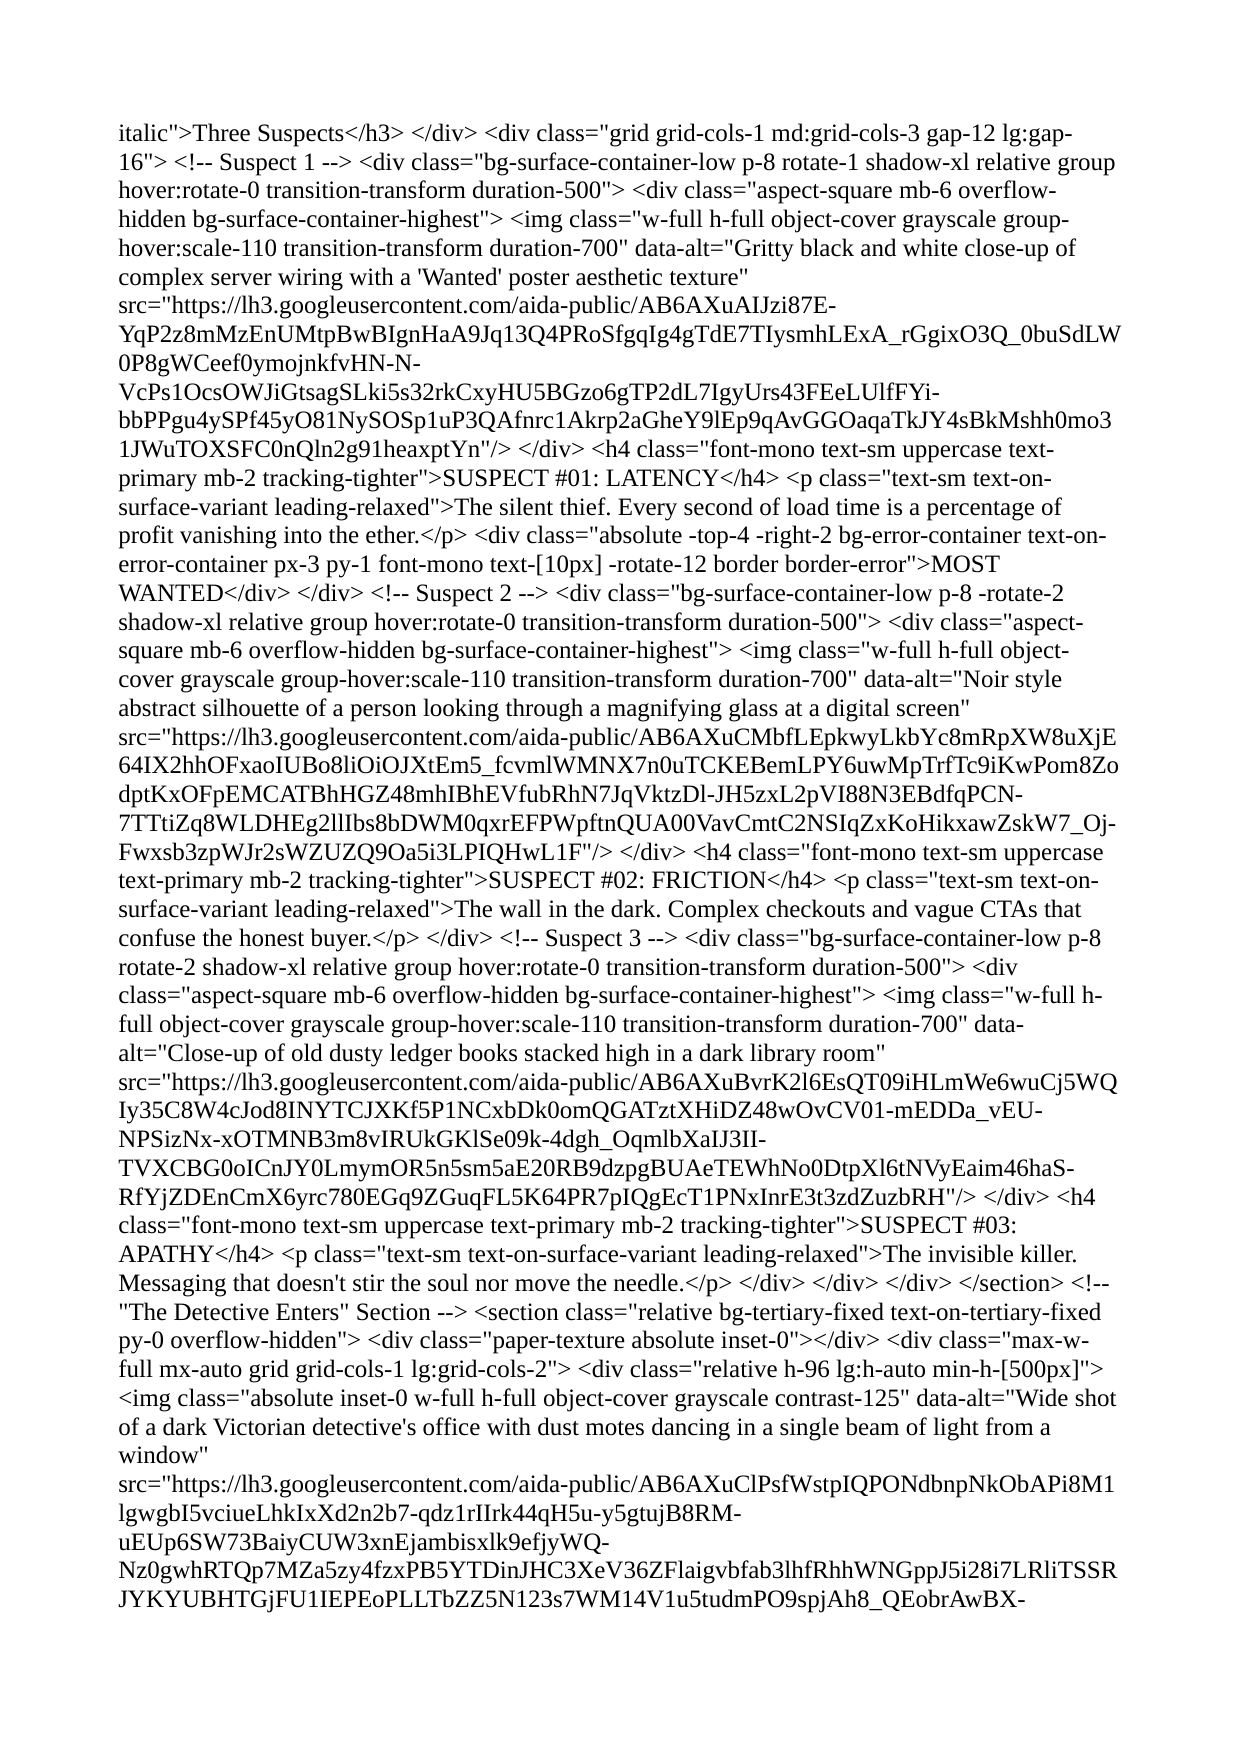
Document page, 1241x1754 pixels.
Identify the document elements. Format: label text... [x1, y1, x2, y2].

text italic">Three Suspects</h3> </div> <div class="grid grid-cols-1 md:grid-cols-3 gap-12 lg:gap-16"> <!-- Suspect 1 --> <div class="bg-surface-container-low p-8 rotate-1 shadow-xl relative group hover:rotate-0 transition-transform duration-500"> <div class="aspect-square mb-6 overflow-hidden bg-surface-container-highest"> <img class="w-full h-full object-cover grayscale group-hover:scale-110 transition-transform duration-700" data-alt="Gritty black and white close-up of complex server wiring with a 'Wanted' poster aesthetic texture" src="https://lh3.googleusercontent.com/aida-public/AB6AXuAIJzi87E-YqP2z8mMzEnUMtpBwBIgnHaA9Jq13Q4PRoSfgqIg4gTdE7TIysmhLExA_rGgixO3Q_0buSdLW0P8gWCeef0ymojnkfvHN-N-VcPs1OcsOWJiGtsagSLki5s32rkCxyHU5BGzo6gTP2dL7IgyUrs43FEeLUlfFYi-bbPPgu4ySPf45yO81NySOSp1uP3QAfnrc1Akrp2aGheY9lEp9qAvGGOaqaTkJY4sBkMshh0mo31JWuTOXSFC0nQln2g91heaxptYn"/> </div> <h4 class="font-mono text-sm uppercase text-primary mb-2 tracking-tighter">SUSPECT #01: LATENCY</h4> <p class="text-sm text-on-surface-variant leading-relaxed">The silent thief. Every second of load time is a percentage of profit vanishing into the ether.</p> <div class="absolute -top-4 -right-2 bg-error-container text-on-error-container px-3 py-1 font-mono text-[10px] -rotate-12 border border-error">MOST WANTED</div> </div> <!-- Suspect 2 --> <div class="bg-surface-container-low p-8 -rotate-2 shadow-xl relative group hover:rotate-0 transition-transform duration-500"> <div class="aspect-square mb-6 overflow-hidden bg-surface-container-highest"> <img class="w-full h-full object-cover grayscale group-hover:scale-110 transition-transform duration-700" data-alt="Noir style abstract silhouette of a person looking through a magnifying glass at a digital screen" src="https://lh3.googleusercontent.com/aida-public/AB6AXuCMbfLEpkwyLkbYc8mRpXW8uXjE64IX2hhOFxaoIUBo8liOiOJXtEm5_fcvmlWMNX7n0uTCKEBemLPY6uwMpTrfTc9iKwPom8ZodptKxOFpEMCATBhHGZ48mhIBhEVfubRhN7JqVktzDl-JH5zxL2pVI88N3EBdfqPCN-7TTtiZq8WLDHEg2llIbs8bDWM0qxrEFPWpftnQUA00VavCmtC2NSIqZxKoHikxawZskW7_Oj-Fwxsb3zpWJr2sWZUZQ9Oa5i3LPIQHwL1F"/> </div> <h4 class="font-mono text-sm uppercase text-primary mb-2 tracking-tighter">SUSPECT #02: FRICTION</h4> <p class="text-sm text-on-surface-variant leading-relaxed">The wall in the dark. Complex checkouts and vague CTAs that confuse the honest buyer.</p> </div> <!-- Suspect 3 --> <div class="bg-surface-container-low p-8 rotate-2 shadow-xl relative group hover:rotate-0 transition-transform duration-500"> <div class="aspect-square mb-6 overflow-hidden bg-surface-container-highest"> <img class="w-full h-full object-cover grayscale group-hover:scale-110 transition-transform duration-700" data-alt="Close-up of old dusty ledger books stacked high in a dark library room" src="https://lh3.googleusercontent.com/aida-public/AB6AXuBvrK2l6EsQT09iHLmWe6wuCj5WQIy35C8W4cJod8INYTCJXKf5P1NCxbDk0omQGATztXHiDZ48wOvCV01-mEDDa_vEU-NPSizNx-xOTMNB3m8vIRUkGKlSe09k-4dgh_OqmlbXaIJ3II-TVXCBG0oICnJY0LmymOR5n5sm5aE20RB9dzpgBUAeTEWhNo0DtpXl6tNVyEaim46haS-RfYjZDEnCmX6yrc780EGq9ZGuqFL5K64PR7pIQgEcT1PNxInrE3t3zdZuzbRH"/> </div> <h4 class="font-mono text-sm uppercase text-primary mb-2 tracking-tighter">SUSPECT #03: APATHY</h4> <p class="text-sm text-on-surface-variant leading-relaxed">The invisible killer. Messaging that doesn't stir the soul nor move the needle.</p> </div> </div> </div> </section> <!-- "The Detective Enters" Section --> <section class="relative bg-tertiary-fixed text-on-tertiary-fixed py-0 overflow-hidden"> <div class="paper-texture absolute inset-0"></div> <div class="max-w-full mx-auto grid grid-cols-1 lg:grid-cols-2"> <div class="relative h-96 lg:h-auto min-h-[500px]"> <img class="absolute inset-0 w-full h-full object-cover grayscale contrast-125" data-alt="Wide shot of a dark Victorian detective's office with dust motes dancing in a single beam of light from a window" src="https://lh3.googleusercontent.com/aida-public/AB6AXuClPsfWstpIQPONdbnpNkObAPi8M1lgwgbI5vciueLhkIxXd2n2b7-qdz1rIIrk44qH5u-y5gtujB8RM-uEUp6SW73BaiyCUW3xnEjambisxlk9efjyWQ-Nz0gwhRTQp7MZa5zy4fzxPB5YTDinJHC3XeV36ZFlaigvbfab3lhfRhhWNGppJ5i28i7LRliTSSRJYKYUBHTGjFU1IEPEoPLLTbZZ5N123s7WM14V1u5tudmPO9spjAh8_QEobrAwBX- [118, 118, 1122, 1613]
